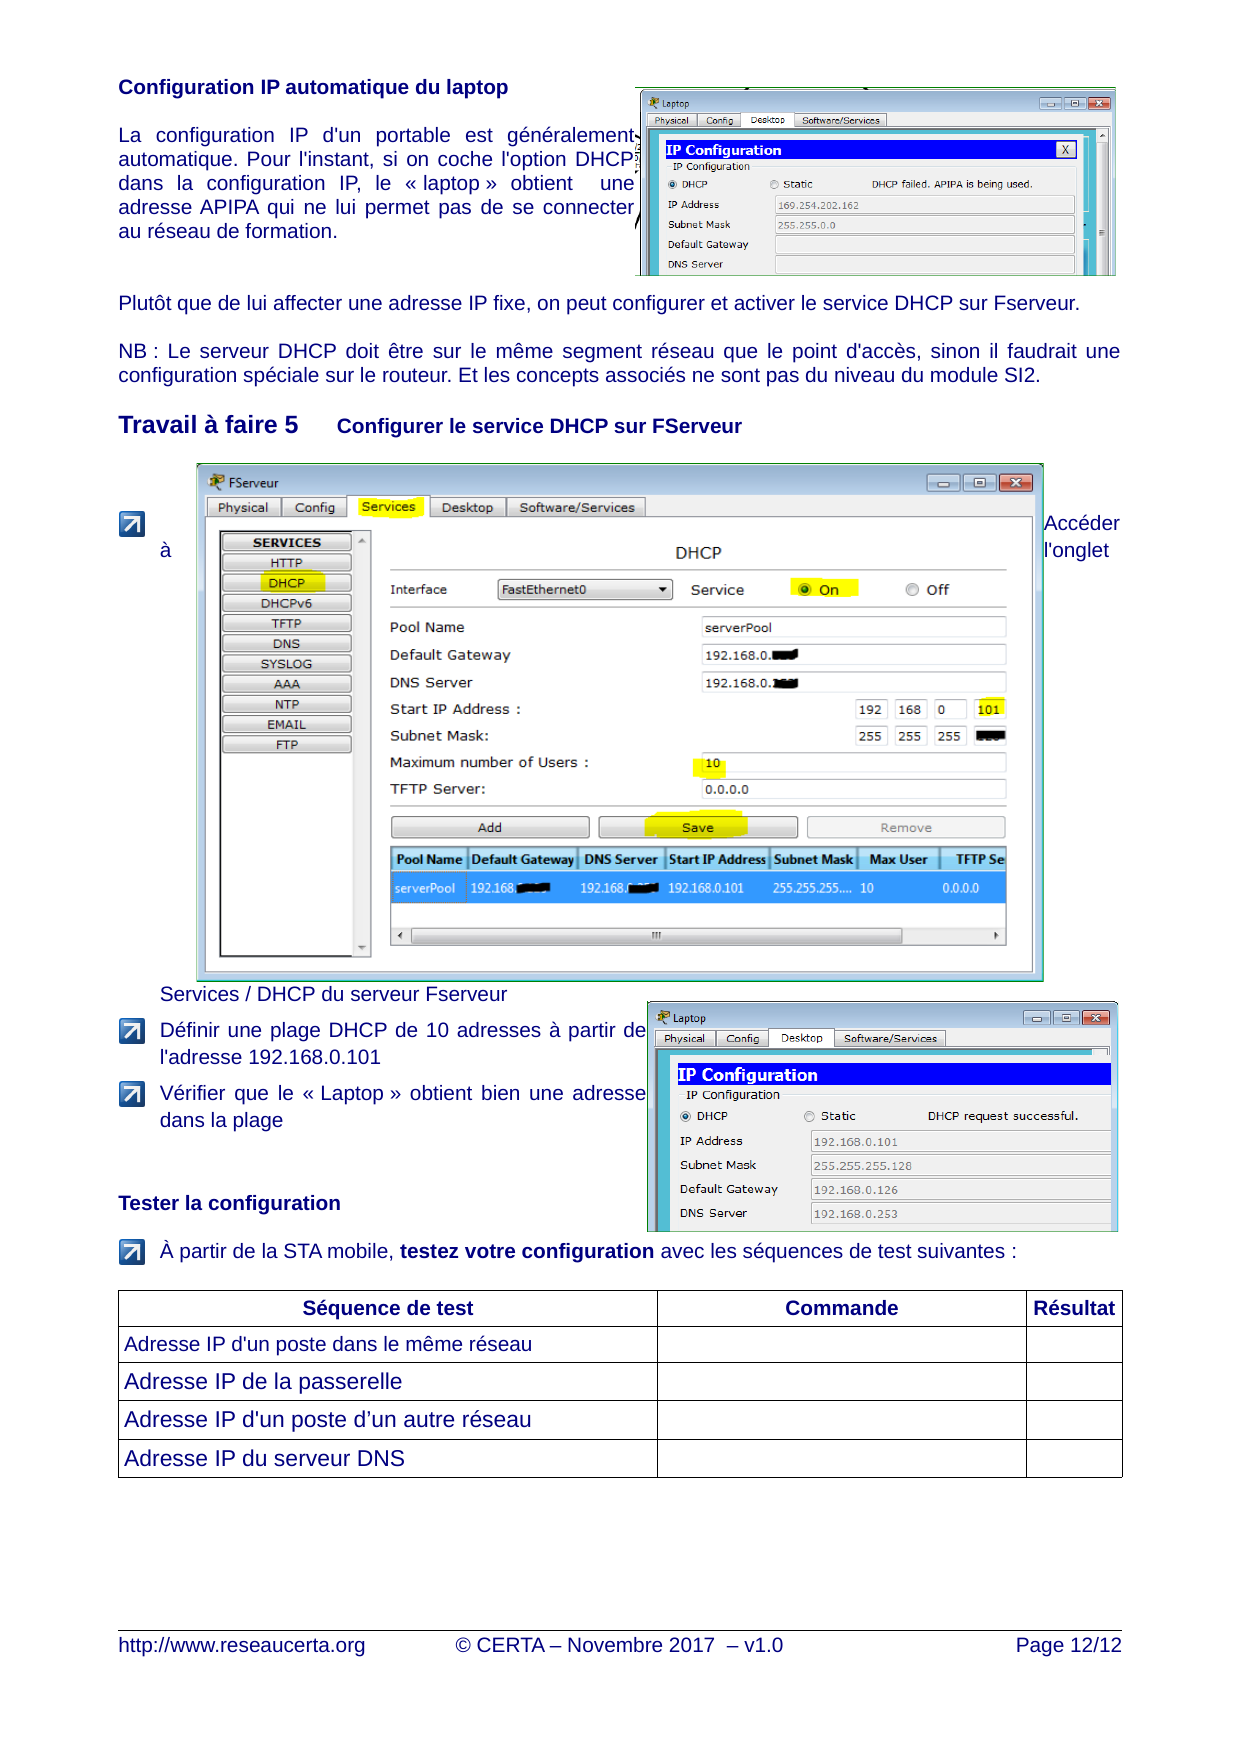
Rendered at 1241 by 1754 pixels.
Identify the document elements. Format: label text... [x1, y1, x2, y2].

table_cell [658, 1401, 1026, 1438]
list Accéder à l'onglet Services / DHCP du serveur Fserveur [118, 511, 1122, 1006]
table_cell [658, 1440, 1026, 1477]
table_cell [1027, 1327, 1122, 1362]
subtitle Tester la configuration [118, 1191, 647, 1215]
table_header Séquence de test [119, 1291, 657, 1326]
table_header Commande [658, 1291, 1026, 1326]
table_cell [1027, 1440, 1122, 1477]
table_cell Adresse IP d'un poste dans le même réseau [119, 1327, 657, 1362]
list Configurer le service DHCP sur FServeur [118, 410, 1122, 439]
table_cell Adresse IP du serveur DNS [119, 1440, 657, 1477]
subtitle La configuration IP d'un portable est généralement automatique. Pour l'instant, si on coche l'option DHCP dans la configuration IP, le « laptop » obtient une adresse APIPA qui ne lui permet pas de se connecter au réseau de formation. [118, 123, 635, 243]
table_cell [1027, 1363, 1122, 1400]
table_cell [1027, 1401, 1122, 1438]
table_cell Adresse IP de la passerelle [119, 1363, 657, 1400]
table_cell [658, 1327, 1026, 1362]
table_cell Adresse IP d'un poste d’un autre réseau [119, 1401, 657, 1438]
subtitle Plutôt que de lui affecter une adresse IP fixe, on peut configurer et activer le service DHCP sur Fserveur. [118, 291, 1122, 314]
list Définir une plage DHCP de 10 adresses à partir de l'adresse 192.168.0.101 [118, 1017, 647, 1068]
list Vérifier que le « Laptop » obtient bien une adresse dans la plage [118, 1080, 647, 1131]
list À partir de la STA mobile, testez votre configuration avec les séquences de test suivantes : [118, 1239, 1122, 1266]
subtitle Configuration IP automatique du laptop [118, 75, 1122, 99]
subtitle NB : Le serveur DHCP doit être sur le même segment réseau que le point d'accès, sinon il faudrait une configuration spéciale sur le routeur. Et les concepts associés ne sont pas du niveau du module SI2. [118, 338, 1122, 386]
table_cell [658, 1363, 1026, 1400]
table_header Résultat [1027, 1291, 1122, 1326]
